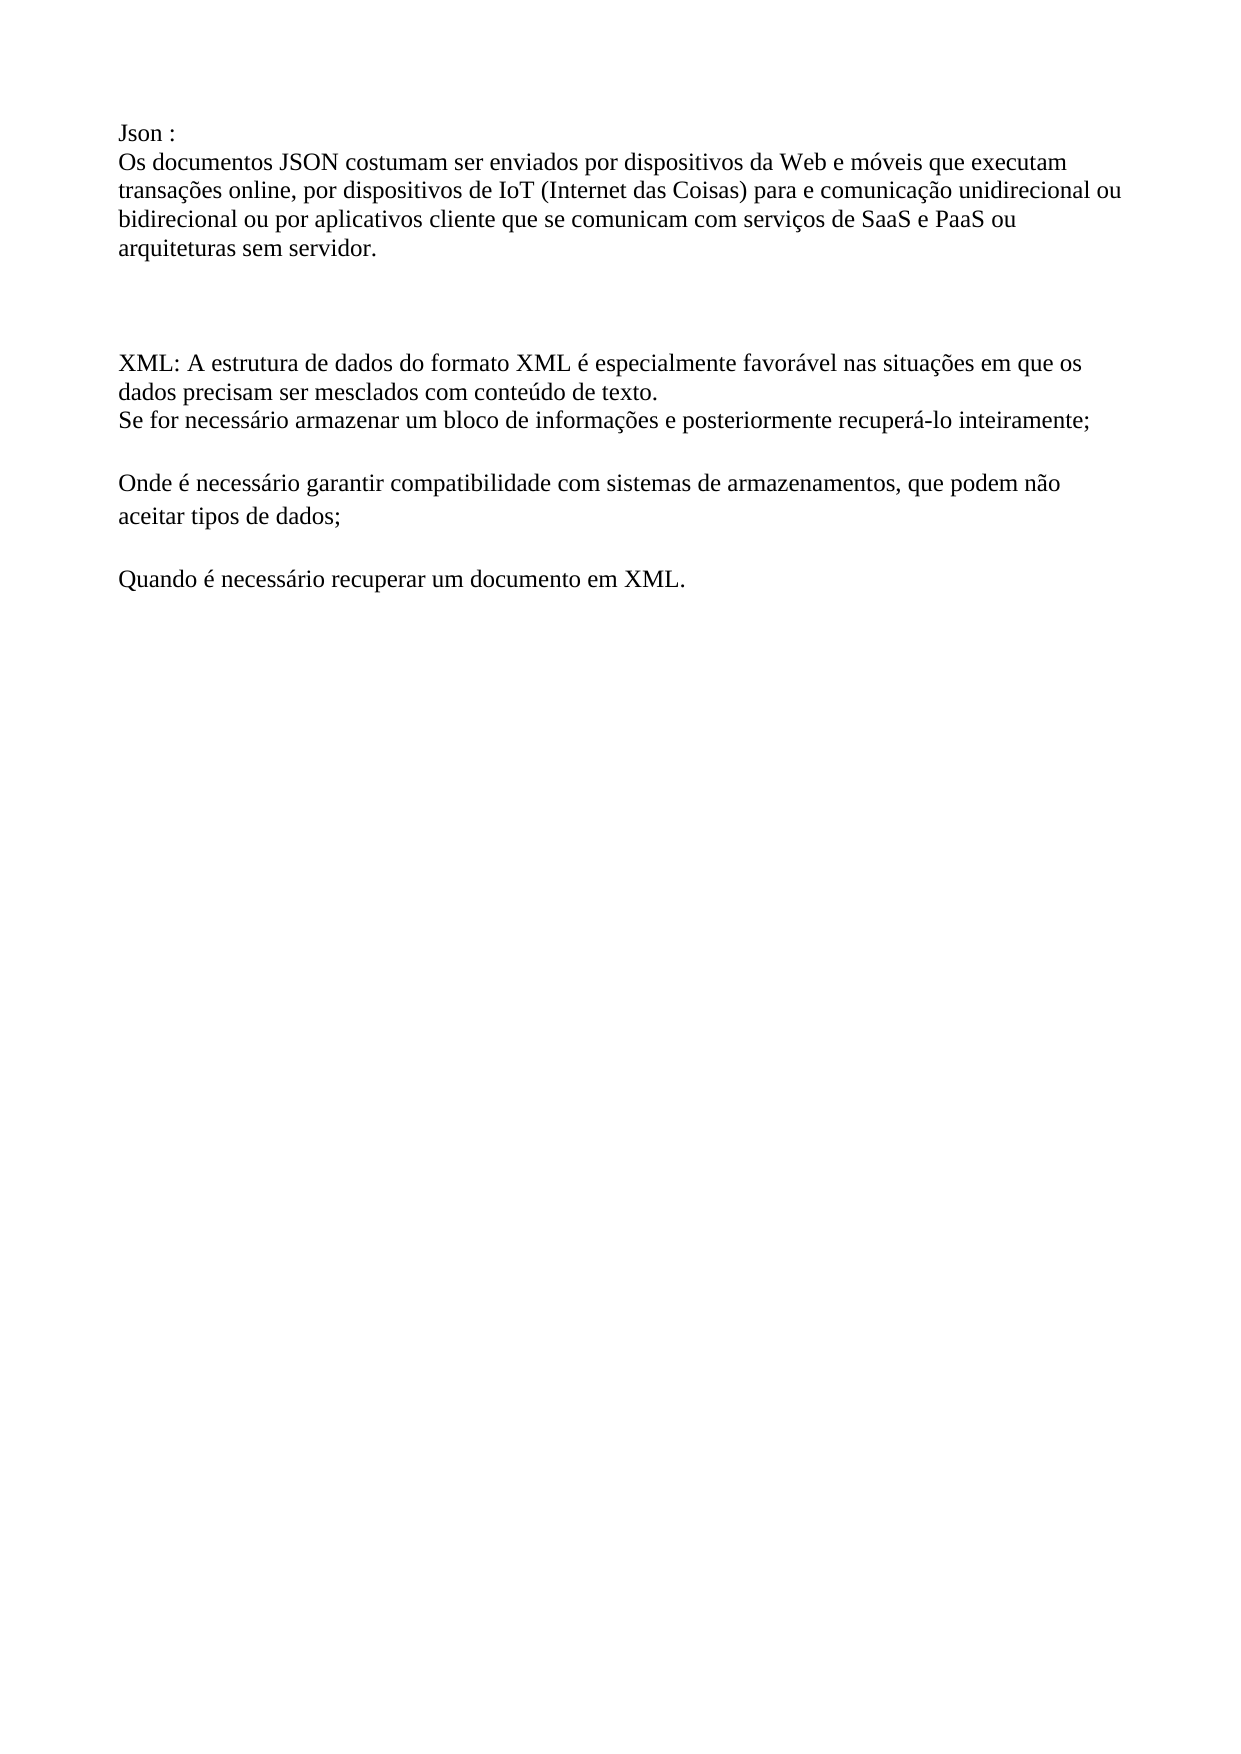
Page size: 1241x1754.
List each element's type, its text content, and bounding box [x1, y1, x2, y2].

text Json : [118, 118, 1122, 147]
text Os documentos JSON costumam ser enviados por dispositivos da Web e móveis que executam transações online, por dispositivos de IoT (Internet das Coisas) para e comunicação unidirecional ou bidirecional ou por aplicativos cliente que se comunicam com serviços de SaaS e PaaS ou arquiteturas sem servidor. [118, 147, 1122, 262]
text Onde é necessário garantir compatibilidade com sistemas de armazenamentos, que podem não aceitar tipos de dados; [118, 468, 1122, 530]
list Quando é necessário recuperar um documento em XML. [118, 564, 1122, 592]
text XML: A estrutura de dados do formato XML é especialmente favorável nas situações em que os dados precisam ser mesclados com conteúdo de texto. [118, 348, 1122, 406]
text Se for necessário armazenar um bloco de informações e posteriormente recuperá-lo inteiramente; [118, 406, 1122, 434]
